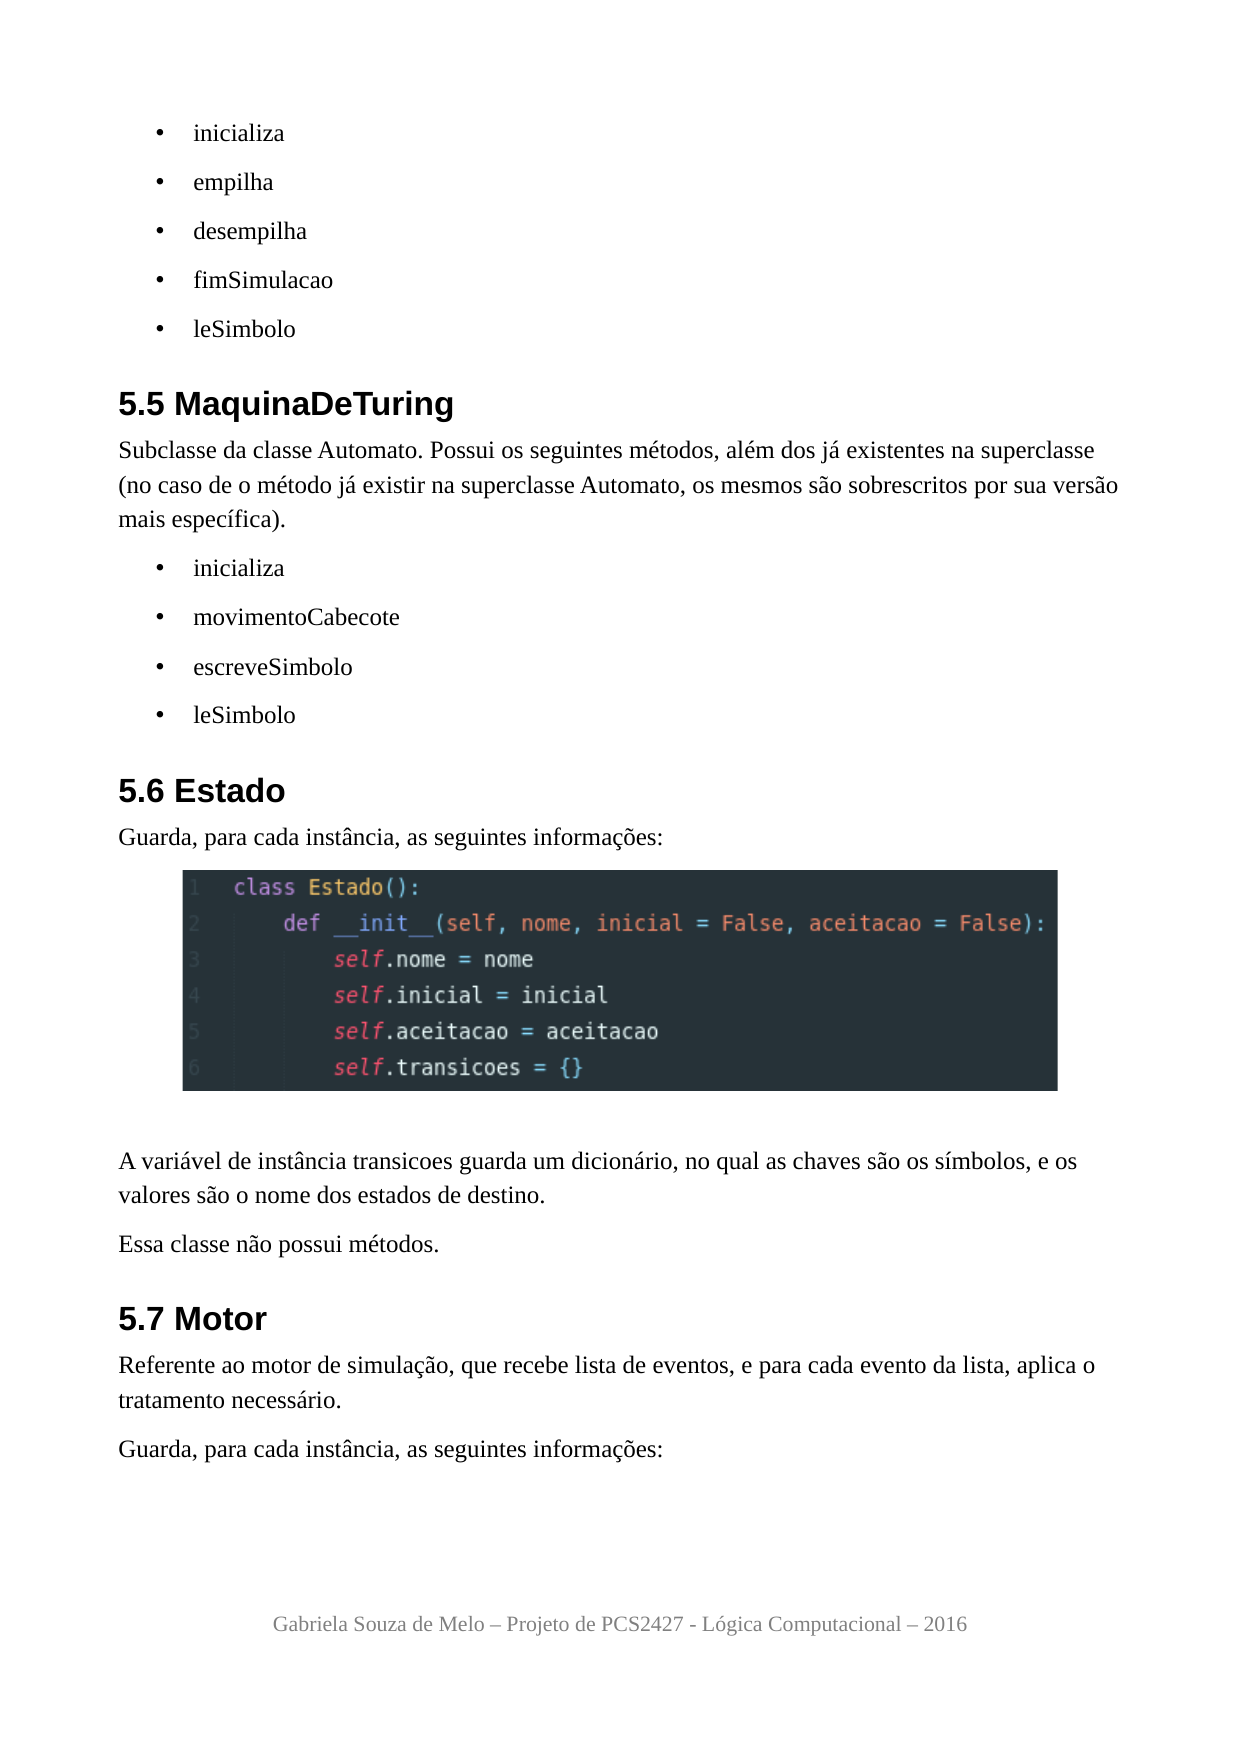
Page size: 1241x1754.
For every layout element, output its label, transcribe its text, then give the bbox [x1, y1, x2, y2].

list inicializa [156, 118, 1122, 147]
list empilha [156, 167, 1122, 196]
list escreveSimbolo [156, 652, 1122, 680]
text A variável de instância transicoes guarda um dicionário, no qual as chaves são os símbolos, e os valores são o nome dos estados de destino. [118, 1146, 1122, 1209]
subtitle 5.7 Motor [118, 1299, 1122, 1338]
text Referente ao motor de simulação, que recebe lista de eventos, e para cada evento da lista, aplica o tratamento necessário. [118, 1350, 1122, 1414]
text Guarda, para cada instância, as seguintes informações: [118, 1434, 1122, 1463]
list leSimbolo [156, 314, 1122, 343]
list inicializa [156, 553, 1122, 582]
list desempilha [156, 216, 1122, 245]
list movimentoCabecote [156, 602, 1122, 631]
text Subclasse da classe Automato. Possui os seguintes métodos, além dos já existentes na superclasse (no caso de o método já existir na superclasse Automato, os mesmos são sobrescritos por sua versão mais específica). [118, 435, 1122, 533]
text Essa classe não possui métodos. [118, 1229, 1122, 1258]
picture [182, 870, 1058, 1091]
list fimSimulacao [156, 265, 1122, 294]
list leSimbolo [156, 701, 1122, 729]
subtitle 5.5 MaquinaDeTuring [118, 384, 1122, 423]
text Guarda, para cada instância, as seguintes informações: [118, 822, 1122, 850]
subtitle 5.6 Estado [118, 771, 1122, 809]
